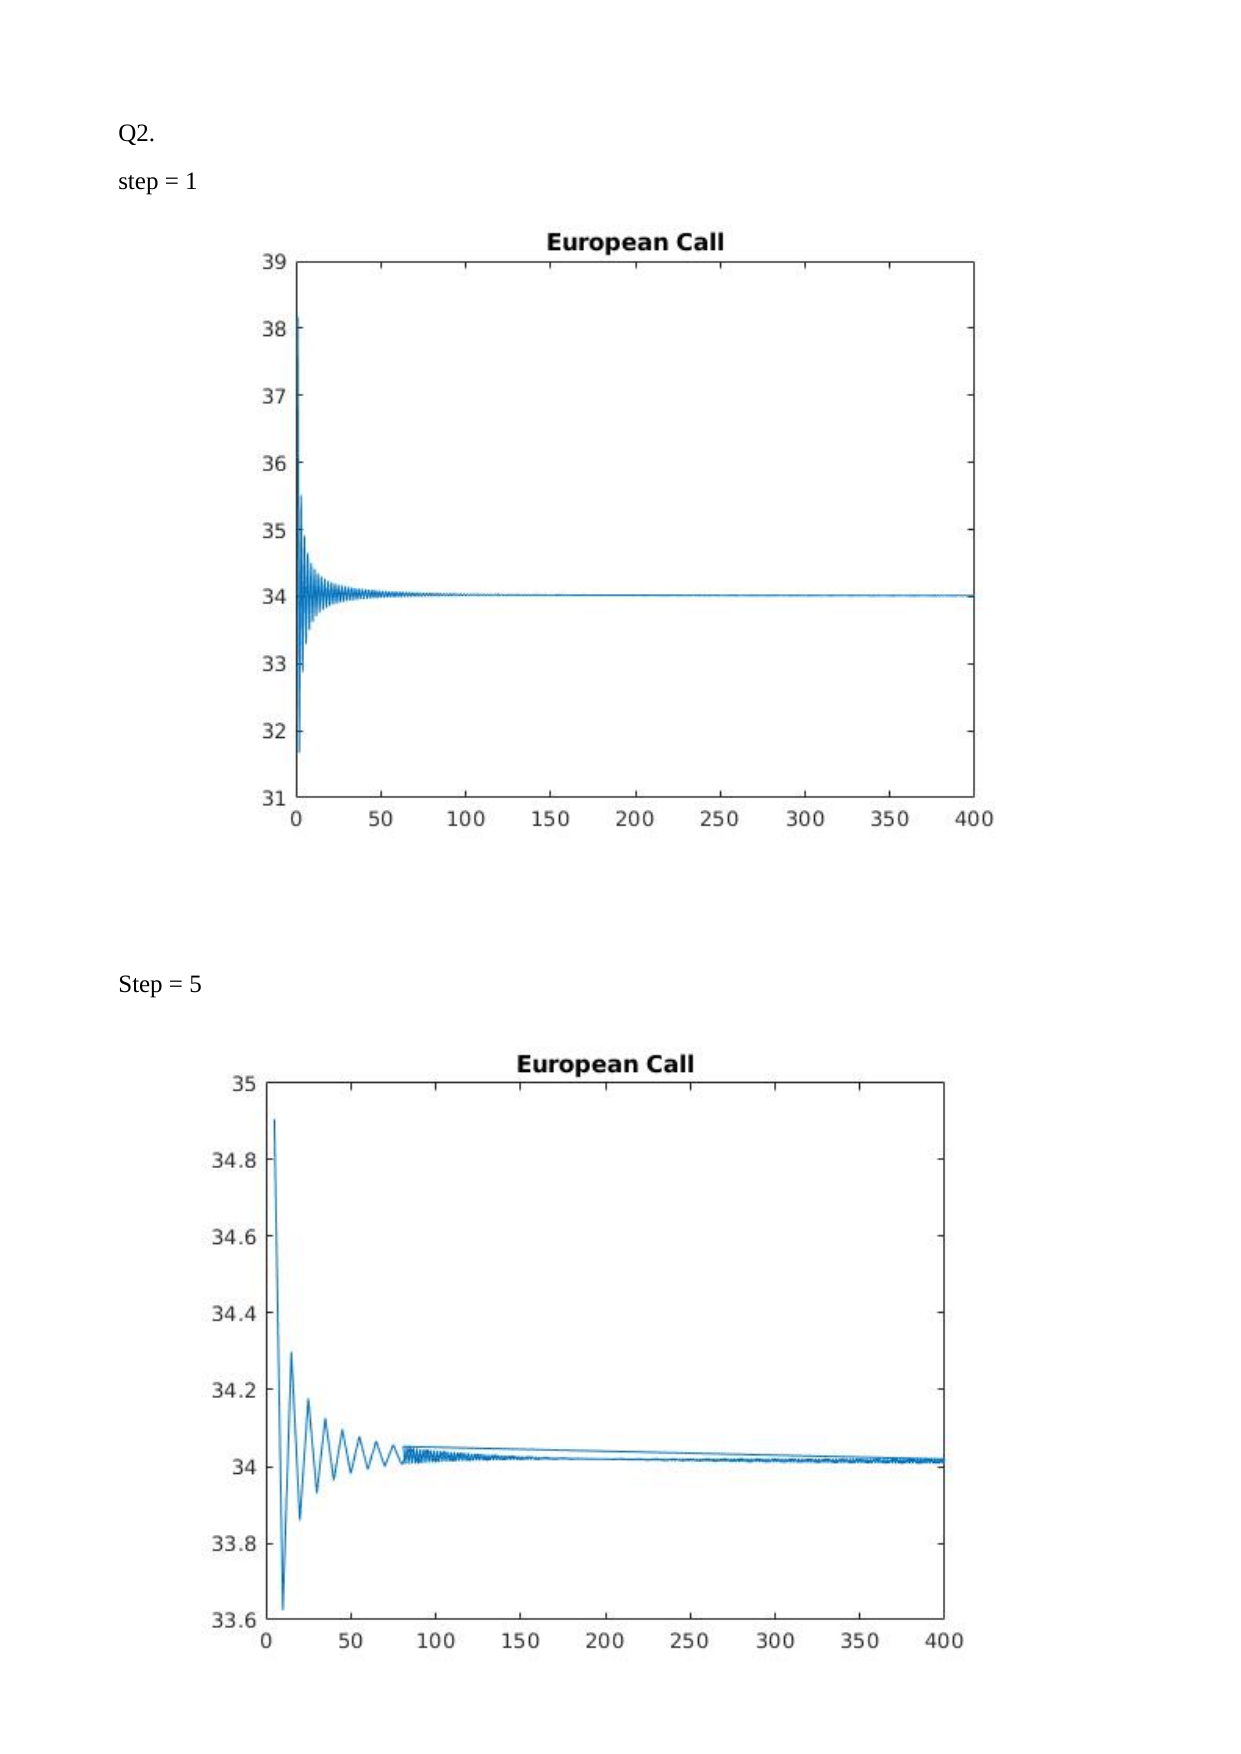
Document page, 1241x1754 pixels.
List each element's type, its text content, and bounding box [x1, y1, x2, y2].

picture [182, 213, 1058, 870]
text Step = 5 [118, 969, 1122, 998]
text Q2. [118, 118, 1122, 147]
picture [185, 1035, 975, 1667]
text step = 1 [118, 166, 1122, 194]
